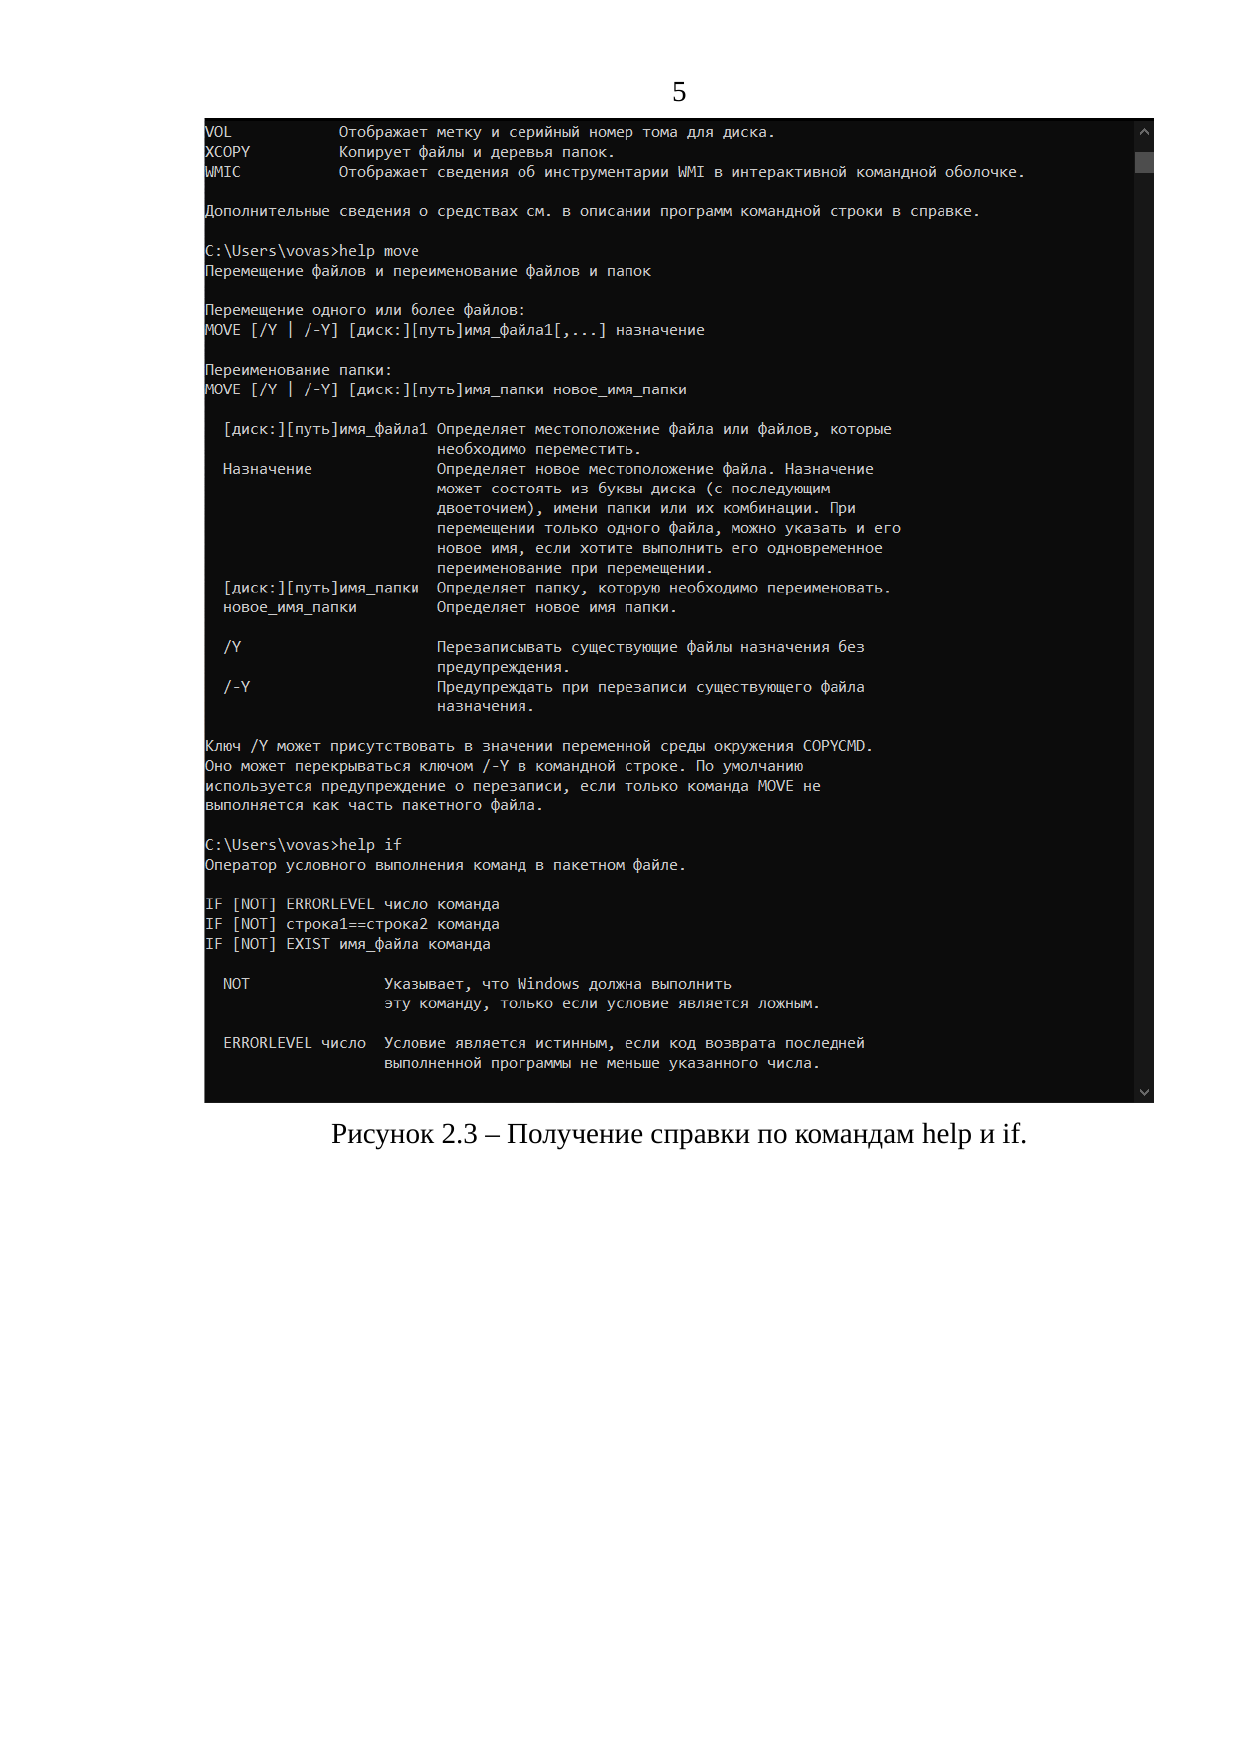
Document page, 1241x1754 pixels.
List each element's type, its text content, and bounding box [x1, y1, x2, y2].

text Рисунок 2.3 – Получение справки по командам help и if. [177, 1117, 1181, 1150]
